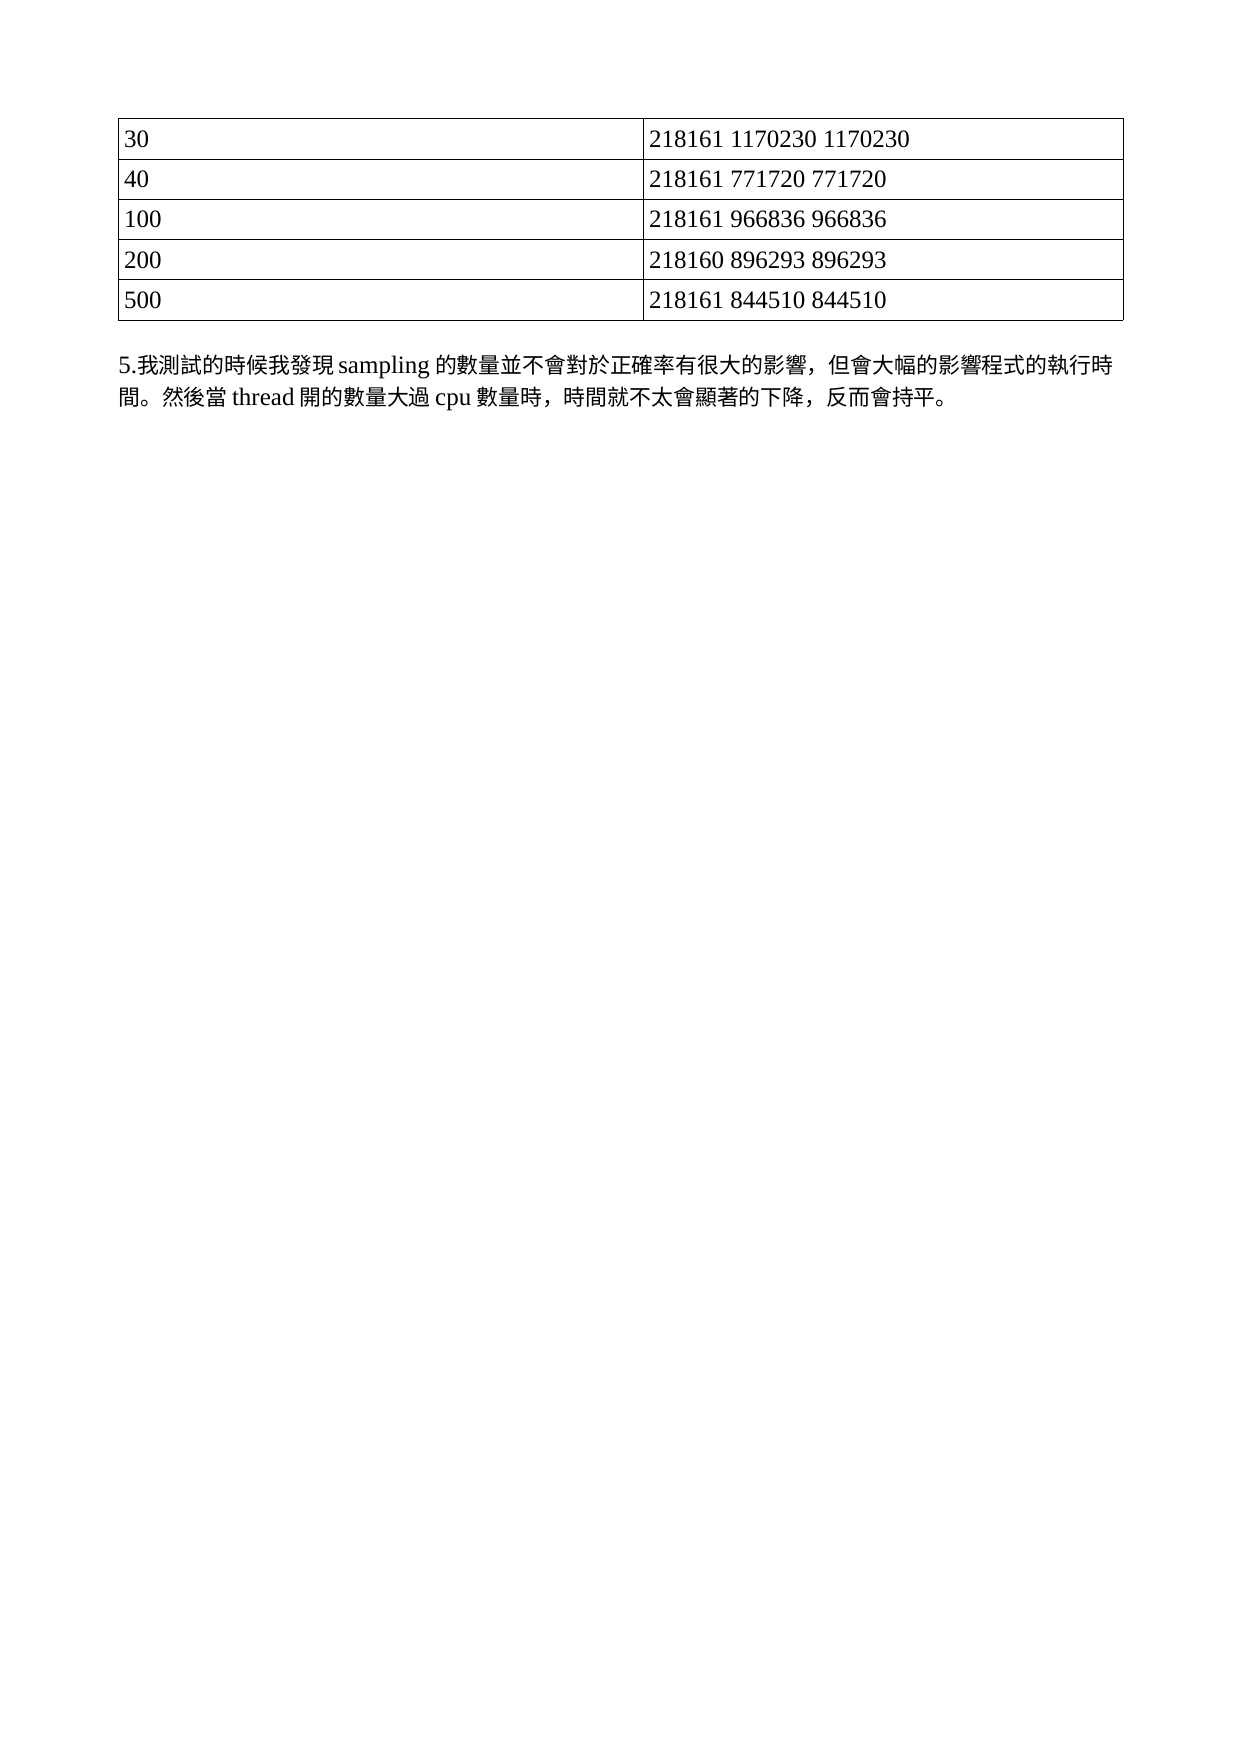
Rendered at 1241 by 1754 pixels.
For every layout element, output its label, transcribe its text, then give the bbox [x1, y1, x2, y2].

table_cell 30 [119, 119, 643, 158]
table_cell 40 [119, 160, 643, 199]
table_cell 218161 844510 844510 [644, 280, 1123, 320]
text 5.我測試的時候我發現sampling的數量並不會對於正確率有很大的影響，但會大幅的影響程式的執行時間。然後當thread開的數量大過cpu數量時，時間就不太會顯著的下降，反而會持平。 [118, 348, 1122, 412]
table_cell 218161 1170230 1170230 [644, 119, 1123, 158]
table_cell 200 [119, 240, 643, 279]
table_cell 100 [119, 200, 643, 239]
table_cell 500 [119, 280, 643, 320]
table_cell 218161 966836 966836 [644, 200, 1123, 239]
table_cell 218160 896293 896293 [644, 240, 1123, 279]
table_cell 218161 771720 771720 [644, 160, 1123, 199]
